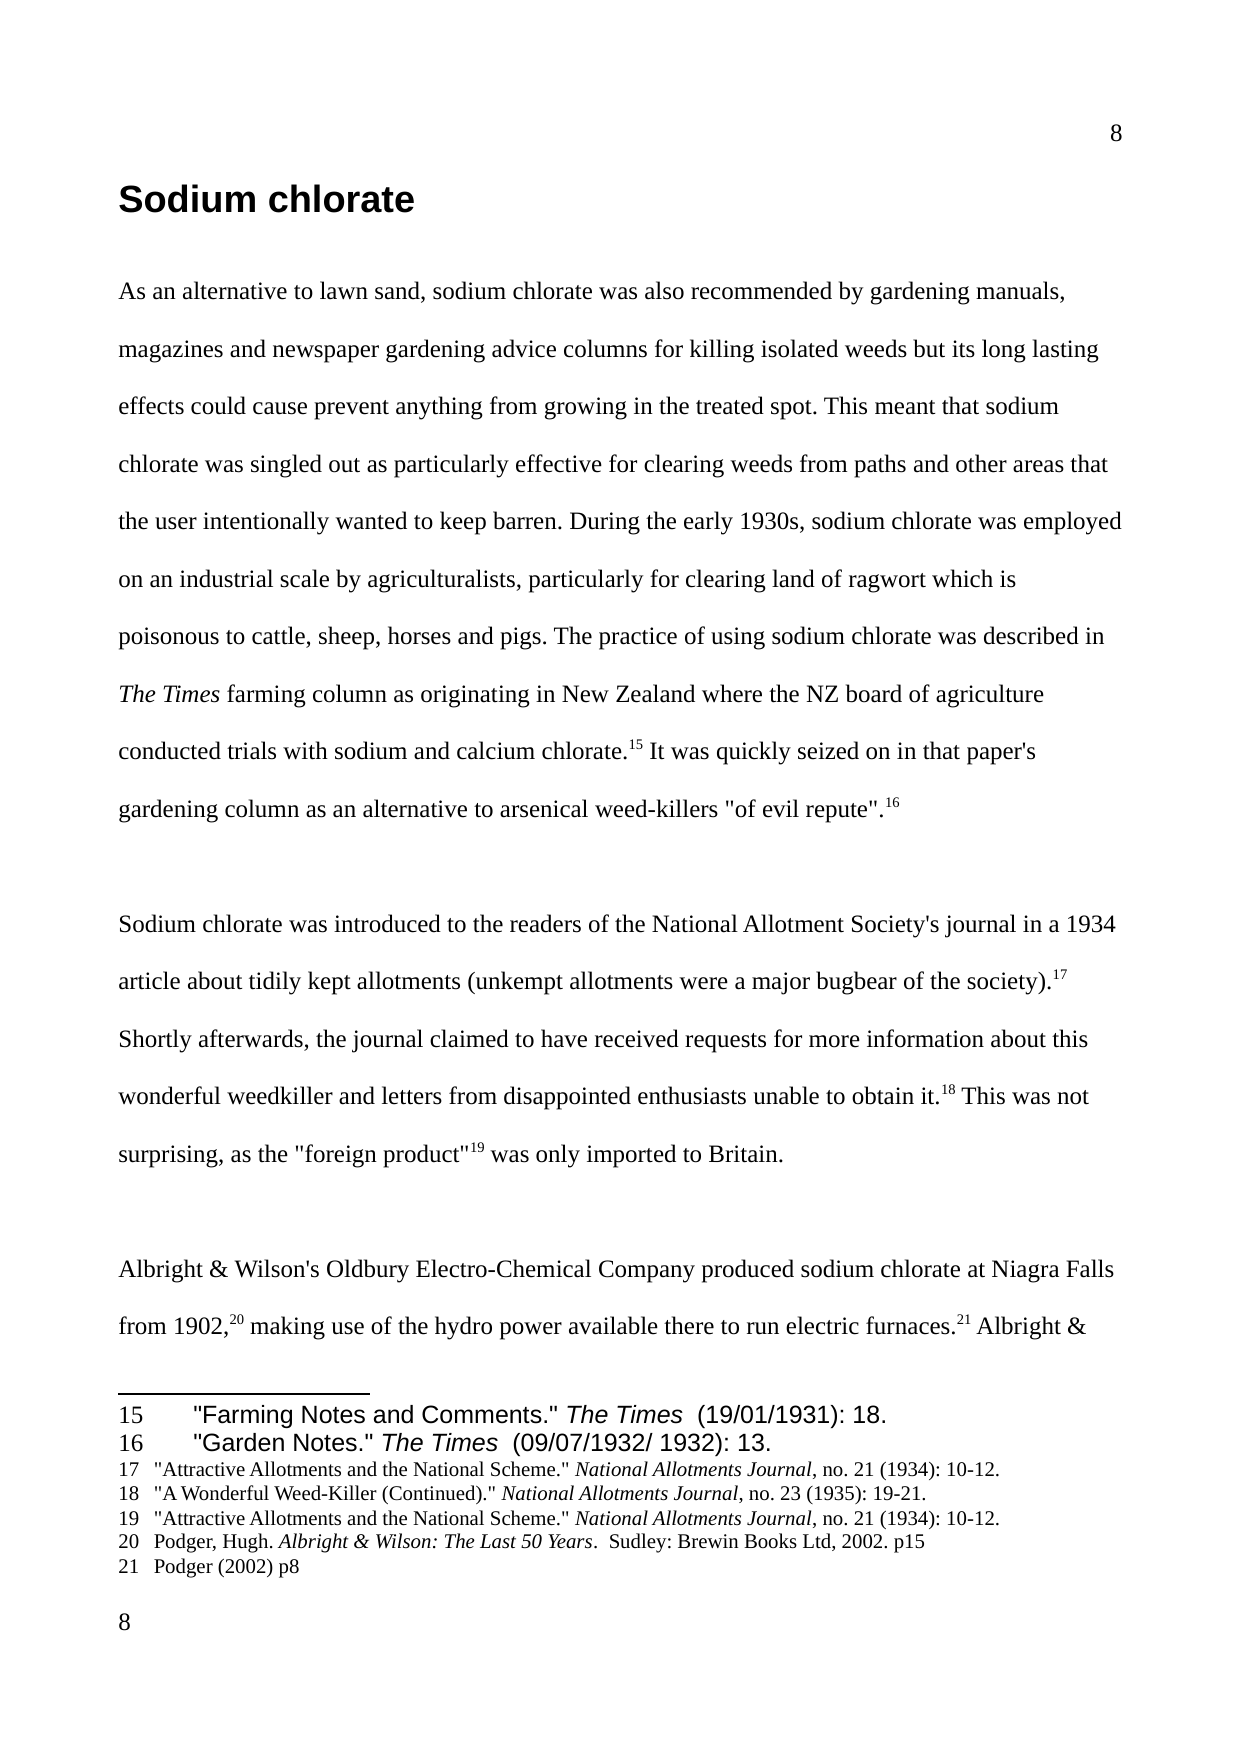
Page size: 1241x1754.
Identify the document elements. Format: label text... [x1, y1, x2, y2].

text Podger (2002) p8 [118, 1553, 1122, 1578]
subtitle Sodium chlorate [118, 176, 1122, 220]
text As an alternative to lawn sand, sodium chlorate was also recommended by gardening manuals, magazines and newspaper gardening advice columns for killing isolated weeds but its long lasting effects could cause prevent anything from growing in the treated spot. This meant that sodium chlorate was singled out as particularly effective for clearing weeds from paths and other areas that the user intentionally wanted to keep barren. During the early 1930s, sodium chlorate was employed on an industrial scale by agriculturalists, particularly for clearing land of ragwort which is poisonous to cattle, sheep, horses and pigs. The practice of using sodium chlorate was described in The Times farming column as originating in New Zealand where the NZ board of agriculture conducted trials with sodium and calcium chlorate. It was quickly seized on in that paper's gardening column as an alternative to arsenical weed-killers "of evil repute". [118, 276, 1122, 822]
text "A Wonderful Weed-Killer (Continued)." National Allotments Journal, no. 23 (1935): 19-21. [118, 1481, 1122, 1505]
text "Farming Notes and Comments." The Times (19/01/1931): 18. [118, 1399, 1122, 1428]
text Podger, Hugh. Albright & Wilson: The Last 50 Years. Sudley: Brewin Books Ltd, 2002. p15 [118, 1529, 1122, 1553]
text "Attractive Allotments and the National Scheme." National Allotments Journal, no. 21 (1934): 10-12. [118, 1457, 1122, 1481]
text "Attractive Allotments and the National Scheme." National Allotments Journal, no. 21 (1934): 10-12. [118, 1505, 1122, 1529]
text Sodium chlorate was introduced to the readers of the National Allotment Society's journal in a 1934 article about tidily kept allotments (unkempt allotments were a major bugbear of the society). Shortly afterwards, the journal claimed to have received requests for more information about this wonderful weedkiller and letters from disappointed enthusiasts unable to obtain it. This was not surprising, as the "foreign product" was only imported to Britain. [118, 909, 1122, 1167]
text "Garden Notes." The Times (09/07/1932/ 1932): 13. [118, 1428, 1122, 1457]
text Albright & Wilson's Oldbury Electro-Chemical Company produced sodium chlorate at Niagra Falls from 1902, making use of the hydro power available there to run electric furnaces. Albright & Wilson used the same equipment they had employed to make potassium chlorate, an ingredient they produced for use in manufacturing matches, but had stopped making as competition from other manufacturers increased. In 1926, they were the only producer of sodium chlorate in the USA although they company did have another plant in Canada producing the chemical when it was economic to do so. This information about who manufactured the chemical and where, suggests that Albright and Wilson initially dominated the sodium chlorate market and that when those first gardeners want to use it, it was this company who supplied the chemical. [118, 1254, 1122, 1340]
